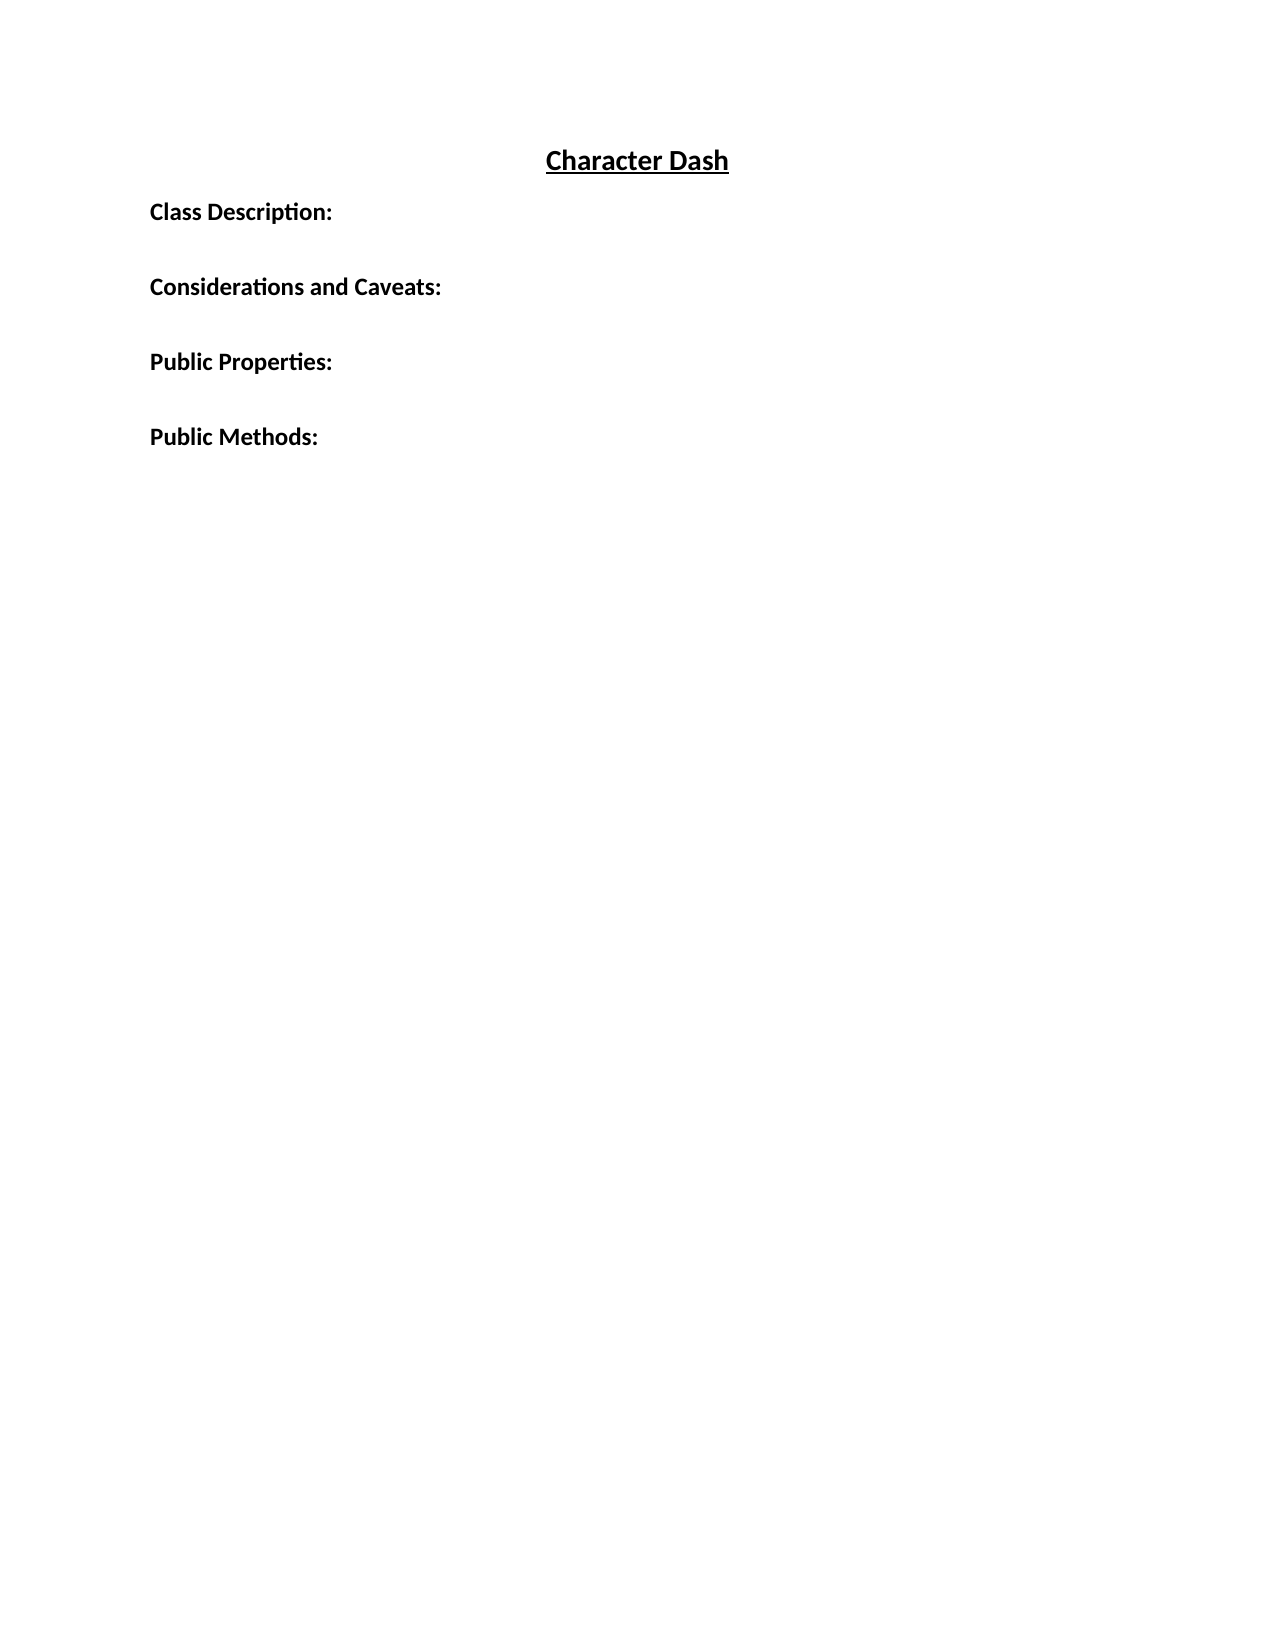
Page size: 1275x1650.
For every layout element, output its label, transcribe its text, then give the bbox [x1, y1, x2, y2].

text Public Properties: [150, 350, 1125, 375]
text Class Description: [150, 200, 1125, 225]
text Character Dash [150, 150, 1125, 175]
text Public Methods: [150, 425, 1125, 450]
text Considerations and Caveats: [150, 275, 1125, 300]
